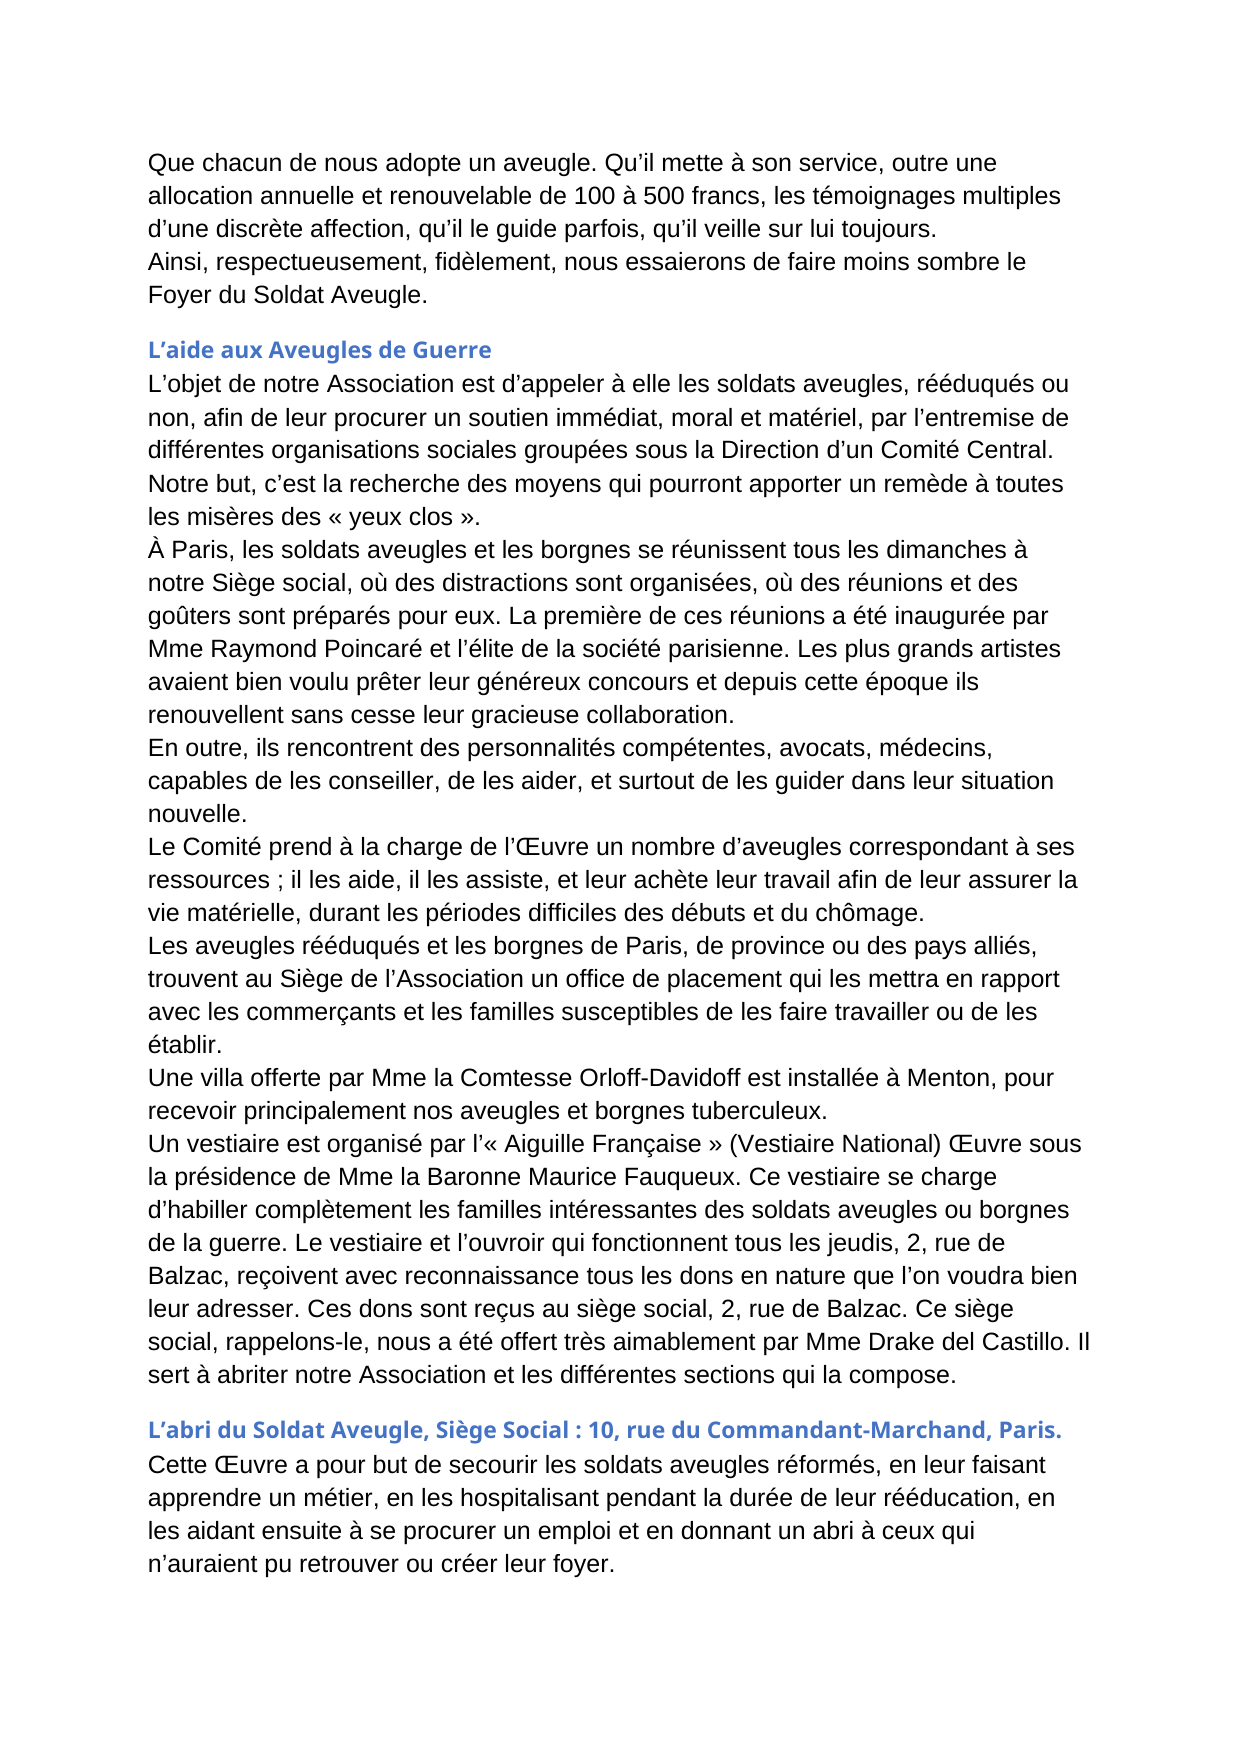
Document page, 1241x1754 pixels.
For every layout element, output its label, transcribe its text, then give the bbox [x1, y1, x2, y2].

subtitle L’aide aux Aveugles de Guerre [148, 333, 1093, 365]
text En outre, ils rencontrent des personnalités compétentes, avocats, médecins, capables de les conseiller, de les aider, et surtout de les guider dans leur situation nouvelle. [148, 733, 1093, 827]
text Un vestiaire est organisé par l’« Aiguille Française » (Vestiaire National) Œuvre sous la présidence de Mme la Baronne Maurice Fauqueux. Ce vestiaire se charge d’habiller complètement les familles intéressantes des soldats aveugles ou borgnes de la guerre. Le vestiaire et l’ouvroir qui fonctionnent tous les jeudis, 2, rue de Balzac, reçoivent avec reconnaissance tous les dons en nature que l’on voudra bien leur adresser. Ces dons sont reçus au siège social, 2, rue de Balzac. Ce siège social, rappelons-le, nous a été offert très aimablement par Mme Drake del Castillo. Il sert à abriter notre Association et les différentes sections qui la compose. [148, 1129, 1093, 1389]
text Les aveugles rééduqués et les borgnes de Paris, de province ou des pays alliés, trouvent au Siège de l’Association un office de placement qui les mettra en rapport avec les commerçants et les familles susceptibles de les faire travailler ou de les établir. [148, 931, 1093, 1059]
text À Paris, les soldats aveugles et les borgnes se réunissent tous les dimanches à notre Siège social, où des distractions sont organisées, où des réunions et des goûters sont préparés pour eux. La première de ces réunions a été inaugurée par Mme Raymond Poincaré et l’élite de la société parisienne. Les plus grands artistes avaient bien voulu prêter leur généreux concours et depuis cette époque ils renouvellent sans cesse leur gracieuse collaboration. [148, 534, 1093, 728]
text L’objet de notre Association est d’appeler à elle les soldats aveugles, rééduqués ou non, afin de leur procurer un soutien immédiat, moral et matériel, par l’entremise de différentes organisations sociales groupées sous la Direction d’un Comité Central. Notre but, c’est la recherche des moyens qui pourront apporter un remède à toutes les misères des « yeux clos ». [148, 369, 1093, 530]
subtitle L’abri du Soldat Aveugle, Siège Social : 10, rue du Commandant-Marchand, Paris. [148, 1414, 1093, 1445]
text Une villa offerte par Mme la Comtesse Orloff-Davidoff est installée à Menton, pour recevoir principalement nos aveugles et borgnes tuberculeux. [148, 1063, 1093, 1125]
text Ainsi, respectueusement, fidèlement, nous essaierons de faire moins sombre le Foyer du Soldat Aveugle. [148, 247, 1093, 308]
text Le Comité prend à la charge de l’Œuvre un nombre d’aveugles correspondant à ses ressources ; il les aide, il les assiste, et leur achète leur travail afin de leur assurer la vie matérielle, durant les périodes difficiles des débuts et du chômage. [148, 832, 1093, 927]
text Cette Œuvre a pour but de secourir les soldats aveugles réformés, en leur faisant apprendre un métier, en les hospitalisant pendant la durée de leur rééducation, en les aidant ensuite à se procurer un emploi et en donnant un abri à ceux qui n’auraient pu retrouver ou créer leur foyer. [148, 1450, 1093, 1578]
text Que chacun de nous adopte un aveugle. Qu’il mette à son service, outre une allocation annuelle et renouvelable de 100 à 500 francs, les témoignages multiples d’une discrète affection, qu’il le guide parfois, qu’il veille sur lui toujours. [148, 148, 1093, 242]
